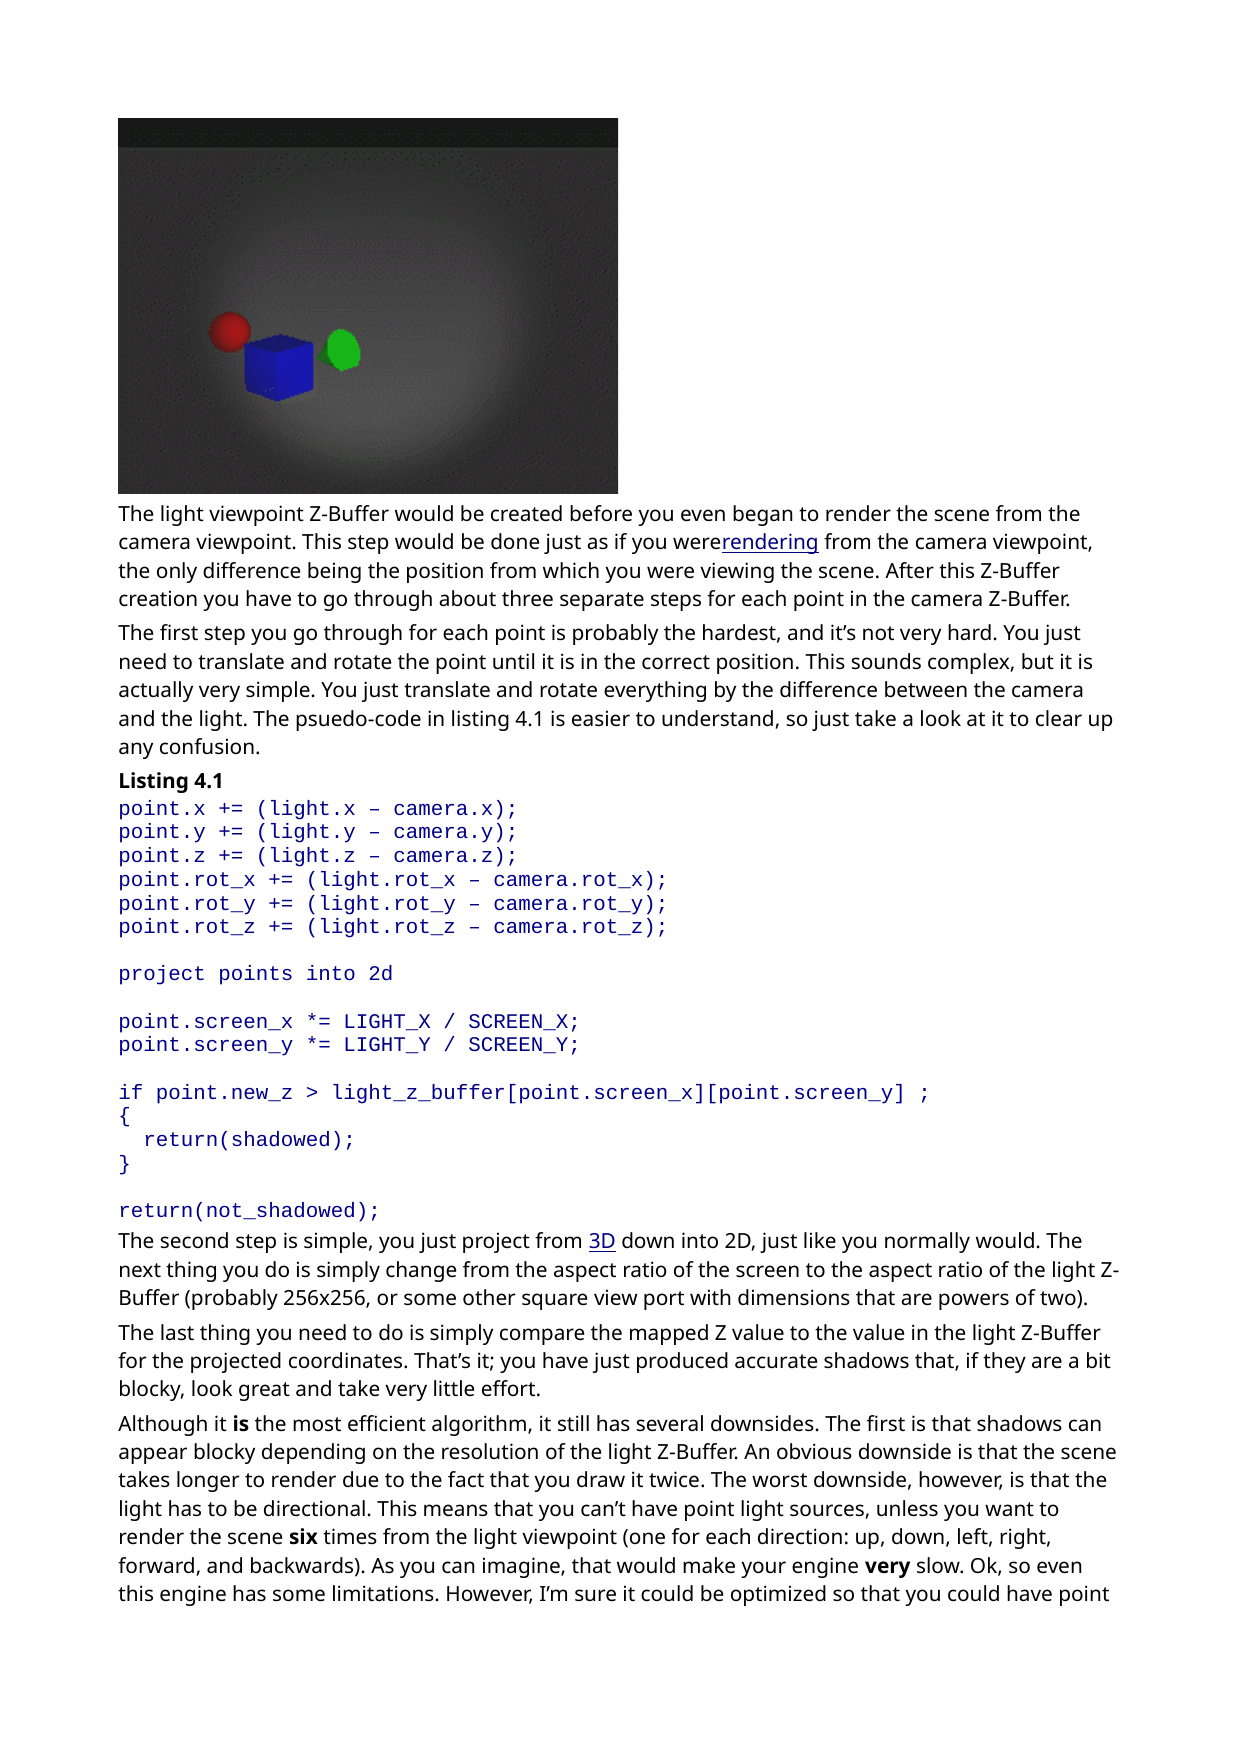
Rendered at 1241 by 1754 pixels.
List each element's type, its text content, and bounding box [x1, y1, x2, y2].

text point.x += (light.x – camera.x); [118, 798, 1122, 822]
text point.y += (light.y – camera.y); [118, 822, 1122, 845]
text The last thing you need to do is simply compare the mapped Z value to the value in the light Z-Buffer for the projected coordinates. That’s it; you have just produced accurate shadows that, if they are a bit blocky, look great and take very little effort. [118, 1318, 1122, 1403]
text point.rot_z += (light.rot_z – camera.rot_z); [118, 916, 1122, 940]
text Although it is the most efficient algorithm, it still has several downsides. The first is that shadows can appear blocky depending on the resolution of the light Z-Buffer. An obvious downside is that the scene takes longer to render due to the fact that you draw it twice. The worst downside, however, is that the light has to be directional. This means that you can’t have point light sources, unless you want to render the scene six times from the light viewpoint (one for each direction: up, down, left, right, forward, and backwards). As you can imagine, that would make your engine very slow. Ok, so even this engine has some limitations. However, I’m sure it could be optimized so that you could have point [118, 1409, 1122, 1608]
text } [118, 1153, 1122, 1176]
text The second step is simple, you just project from 3D down into 2D, just like you normally would. The next thing you do is simply change from the aspect ratio of the screen to the aspect ratio of the light Z-Buffer (probably 256x256, or some other square view port with dimensions that are powers of two). [118, 1226, 1122, 1312]
text return(not_shadowed); [118, 1200, 1122, 1223]
text The light viewpoint Z-Buffer would be created before you even began to render the scene from the camera viewpoint. This step would be done just as if you wererendering from the camera viewpoint, the only difference being the position from which you were viewing the scene. After this Z-Buffer creation you have to go through about three separate steps for each point in the camera Z-Buffer. [118, 499, 1122, 613]
text point.rot_x += (light.rot_x – camera.rot_x); [118, 869, 1122, 892]
text Listing 4.1 [118, 767, 1122, 795]
text point.screen_y *= LIGHT_Y / SCREEN_Y; [118, 1034, 1122, 1058]
text point.screen_x *= LIGHT_X / SCREEN_X; [118, 1011, 1122, 1034]
text { [118, 1105, 1122, 1129]
text if point.new_z > light_z_buffer[point.screen_x][point.screen_y] ; [118, 1082, 1122, 1105]
text point.z += (light.z – camera.z); [118, 845, 1122, 869]
picture [118, 118, 619, 494]
text point.rot_y += (light.rot_y – camera.rot_y); [118, 892, 1122, 916]
text return(shadowed); [118, 1129, 1122, 1153]
text The first step you go through for each point is probably the hardest, and it’s not very hard. You just need to translate and rotate the point until it is in the correct position. This sounds complex, but it is actually very simple. You just translate and rotate everything by the difference between the camera and the light. The psuedo-code in listing 4.1 is easier to understand, so just take a look at it to clear up any confusion. [118, 618, 1122, 761]
text project points into 2d [118, 963, 1122, 987]
